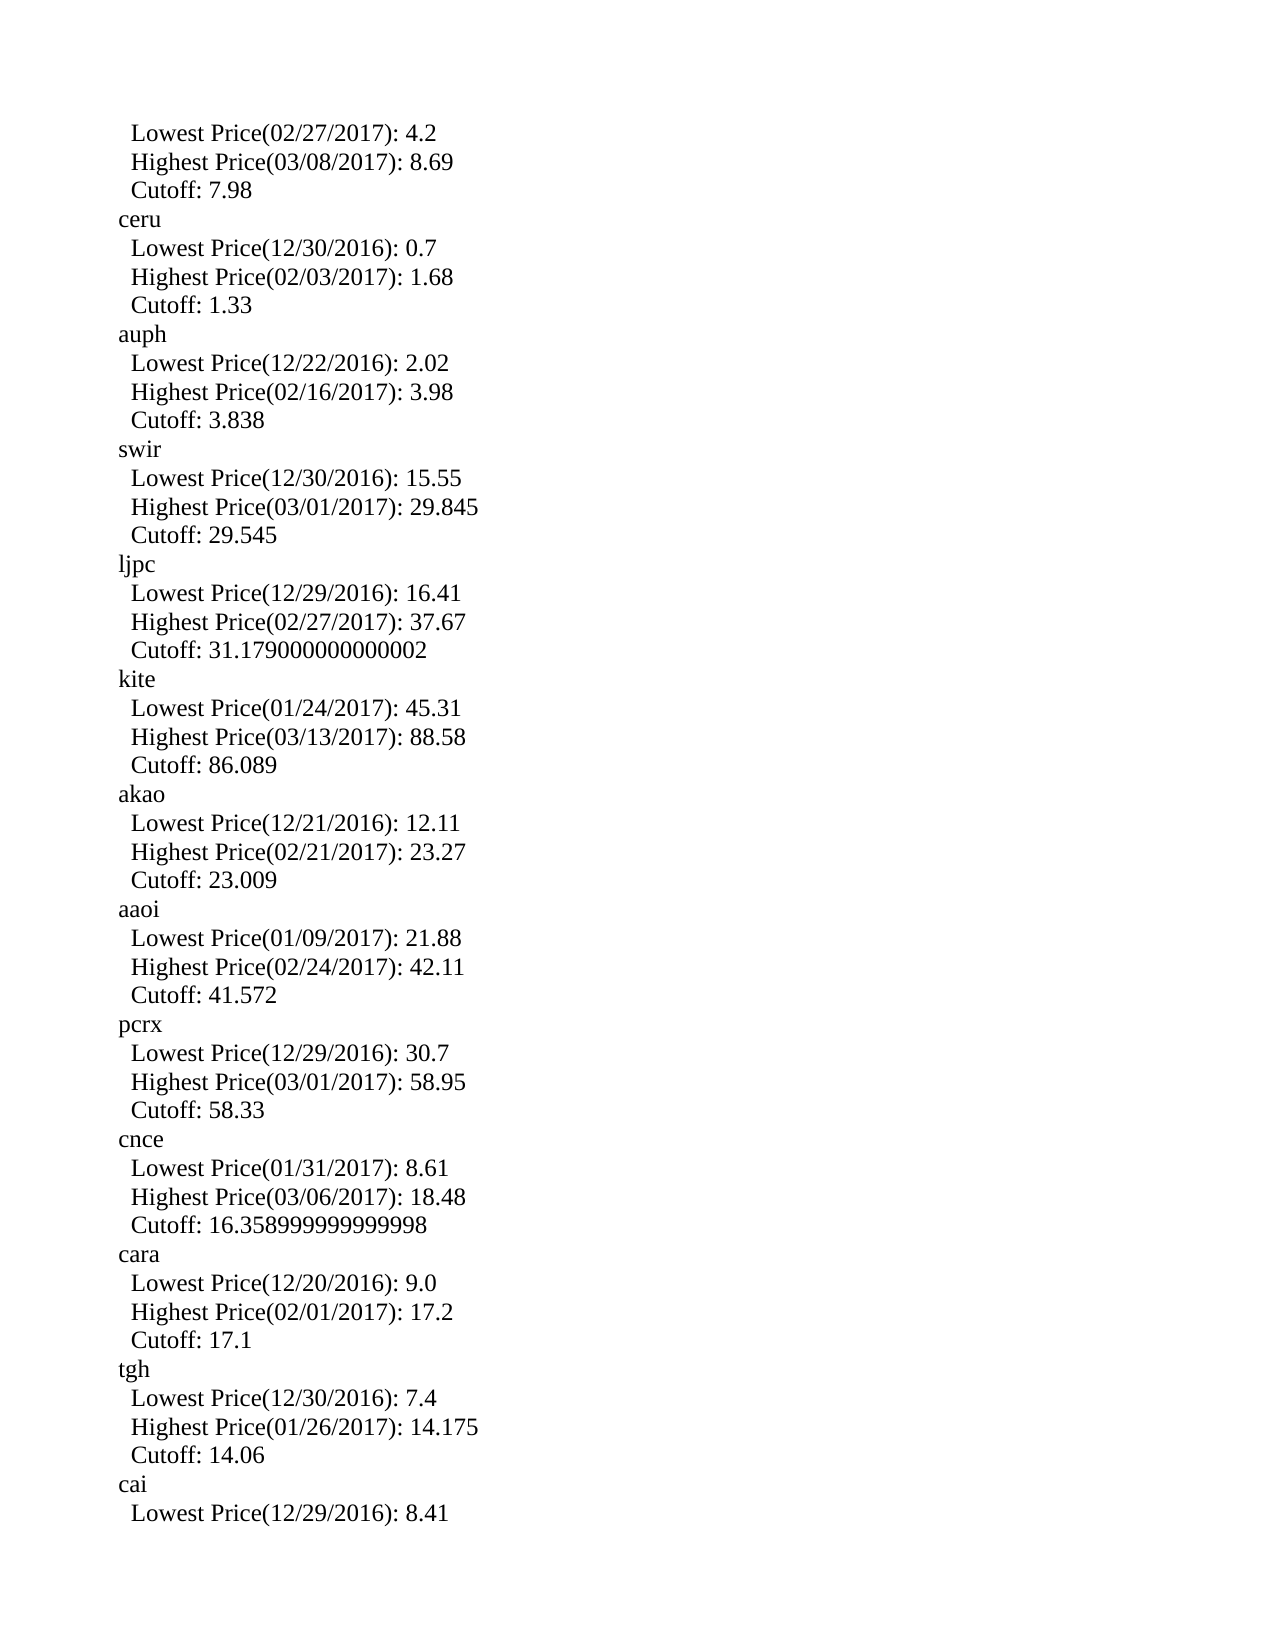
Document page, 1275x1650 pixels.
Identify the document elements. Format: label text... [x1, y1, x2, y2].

text Lowest Price(12/29/2016): 8.41 [118, 1498, 1157, 1527]
text Cutoff: 86.089 [118, 751, 1157, 779]
text Cutoff: 41.572 [118, 981, 1157, 1009]
text Highest Price(02/24/2017): 42.11 [118, 952, 1157, 981]
text Highest Price(02/03/2017): 1.68 [118, 262, 1157, 291]
text Highest Price(03/06/2017): 18.48 [118, 1182, 1157, 1211]
text auph [118, 319, 1157, 348]
text ljpc [118, 549, 1157, 578]
text pcrx [118, 1009, 1157, 1038]
text Cutoff: 29.545 [118, 521, 1157, 549]
text Lowest Price(12/30/2016): 7.4 [118, 1383, 1157, 1412]
text Lowest Price(12/29/2016): 16.41 [118, 578, 1157, 607]
text Cutoff: 23.009 [118, 866, 1157, 894]
text Lowest Price(01/09/2017): 21.88 [118, 923, 1157, 952]
text Highest Price(02/01/2017): 17.2 [118, 1297, 1157, 1326]
text Highest Price(01/26/2017): 14.175 [118, 1412, 1157, 1441]
text Highest Price(02/21/2017): 23.27 [118, 837, 1157, 866]
text Lowest Price(12/22/2016): 2.02 [118, 348, 1157, 377]
text Highest Price(03/13/2017): 88.58 [118, 722, 1157, 751]
text Lowest Price(12/30/2016): 15.55 [118, 463, 1157, 492]
text Highest Price(03/01/2017): 58.95 [118, 1067, 1157, 1096]
text Highest Price(03/01/2017): 29.845 [118, 492, 1157, 521]
text Cutoff: 17.1 [118, 1326, 1157, 1354]
text Lowest Price(12/30/2016): 0.7 [118, 233, 1157, 262]
text Lowest Price(12/29/2016): 30.7 [118, 1038, 1157, 1067]
text Cutoff: 16.358999999999998 [118, 1211, 1157, 1239]
text tgh [118, 1354, 1157, 1383]
text Highest Price(03/08/2017): 8.69 [118, 147, 1157, 176]
text swir [118, 434, 1157, 463]
text kite [118, 664, 1157, 693]
text Lowest Price(01/24/2017): 45.31 [118, 693, 1157, 722]
text cnce [118, 1124, 1157, 1153]
text ceru [118, 204, 1157, 233]
text cara [118, 1239, 1157, 1268]
text Cutoff: 1.33 [118, 291, 1157, 319]
text Cutoff: 58.33 [118, 1096, 1157, 1124]
text Cutoff: 31.179000000000002 [118, 636, 1157, 664]
text cai [118, 1469, 1157, 1498]
text Highest Price(02/27/2017): 37.67 [118, 607, 1157, 636]
text aaoi [118, 894, 1157, 923]
text Highest Price(02/16/2017): 3.98 [118, 377, 1157, 406]
text Cutoff: 3.838 [118, 406, 1157, 434]
text Lowest Price(02/27/2017): 4.2 [118, 118, 1157, 147]
text Lowest Price(12/21/2016): 12.11 [118, 808, 1157, 837]
text Cutoff: 7.98 [118, 176, 1157, 204]
text Cutoff: 14.06 [118, 1441, 1157, 1469]
text Lowest Price(12/20/2016): 9.0 [118, 1268, 1157, 1297]
text Lowest Price(01/31/2017): 8.61 [118, 1153, 1157, 1182]
text akao [118, 779, 1157, 808]
